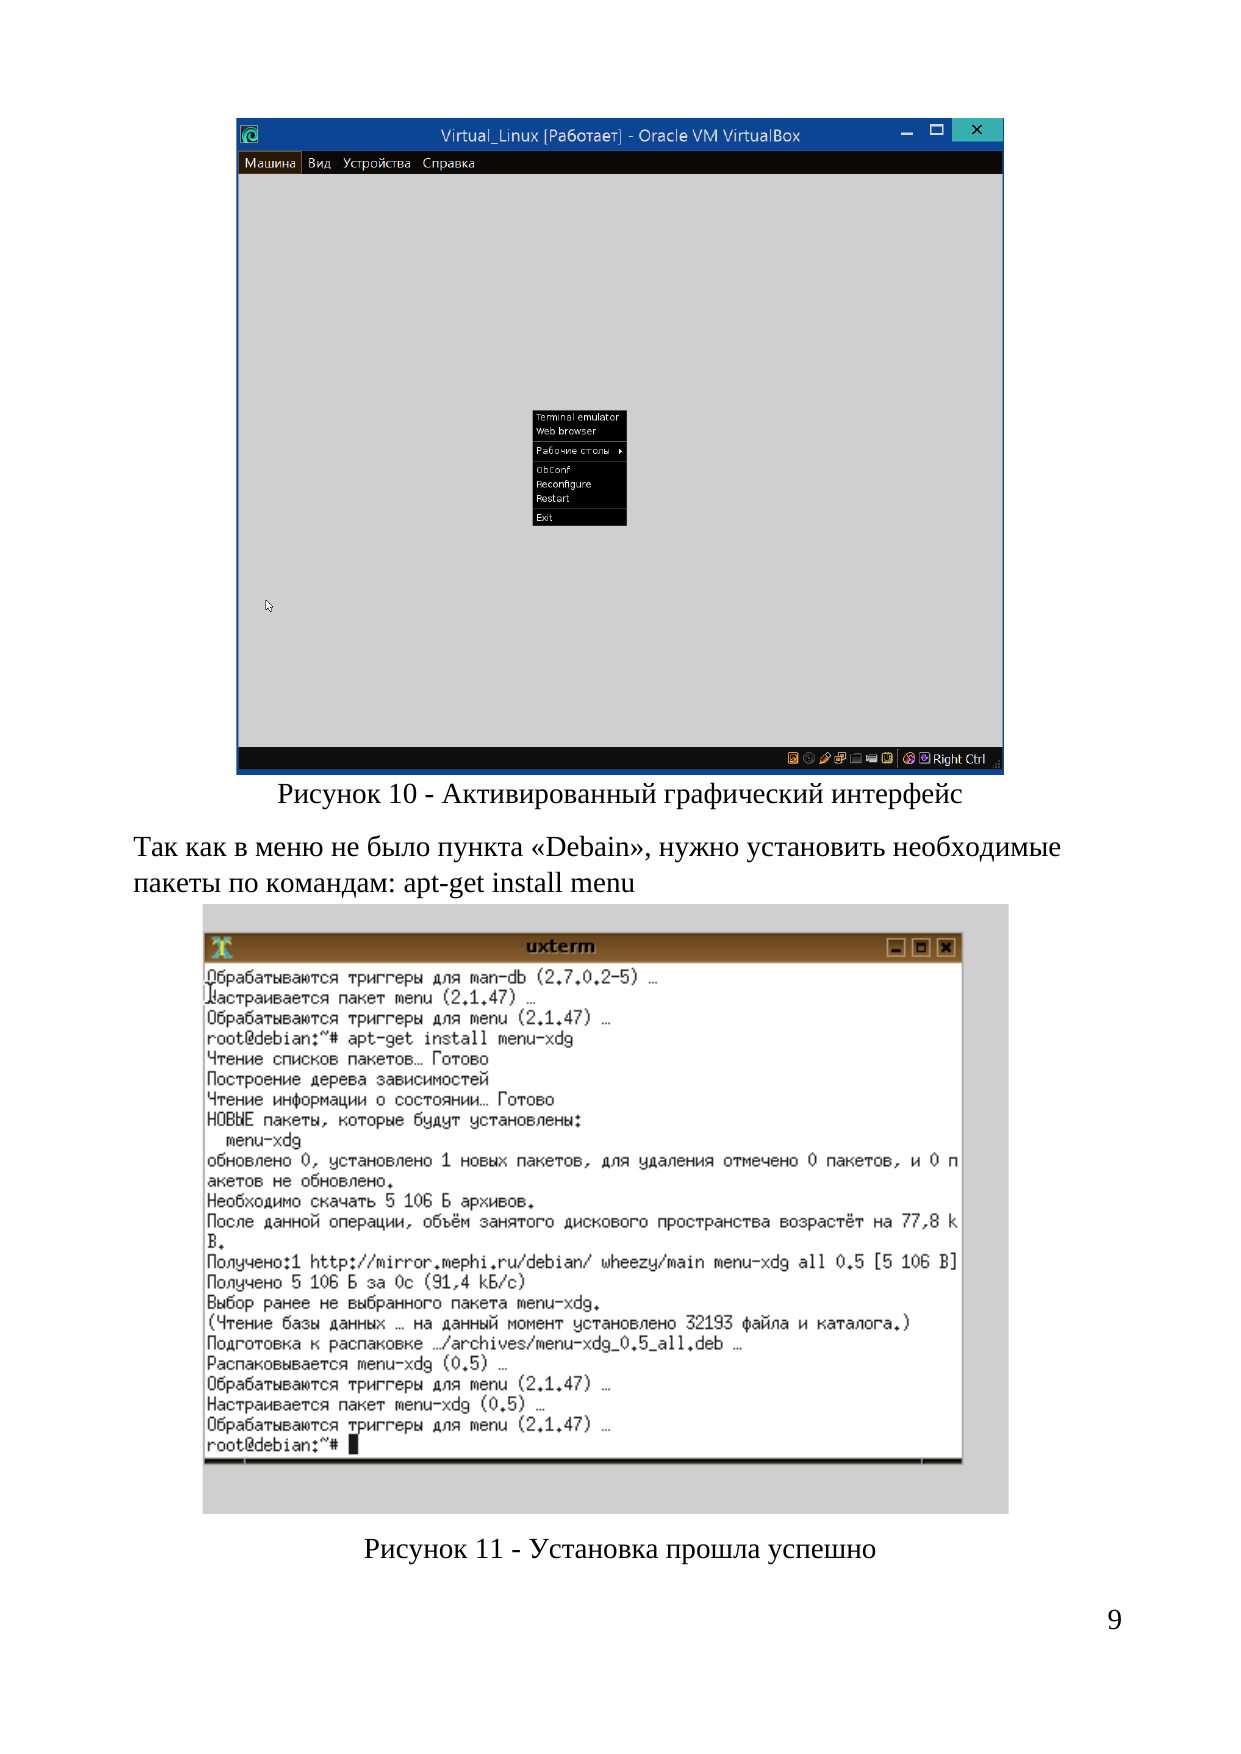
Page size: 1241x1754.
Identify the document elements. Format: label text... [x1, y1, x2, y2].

text Рисунок 10 - Активированный графический интерфейс [118, 118, 1122, 810]
text Так как в меню не было пункта «Debain», нужно установить необходимые пакеты по командам: apt-get install menu [133, 829, 1122, 898]
picture [202, 904, 1009, 1514]
text Рисунок 11 - Установка прошла успешно [118, 917, 1122, 1564]
picture [236, 118, 1004, 775]
